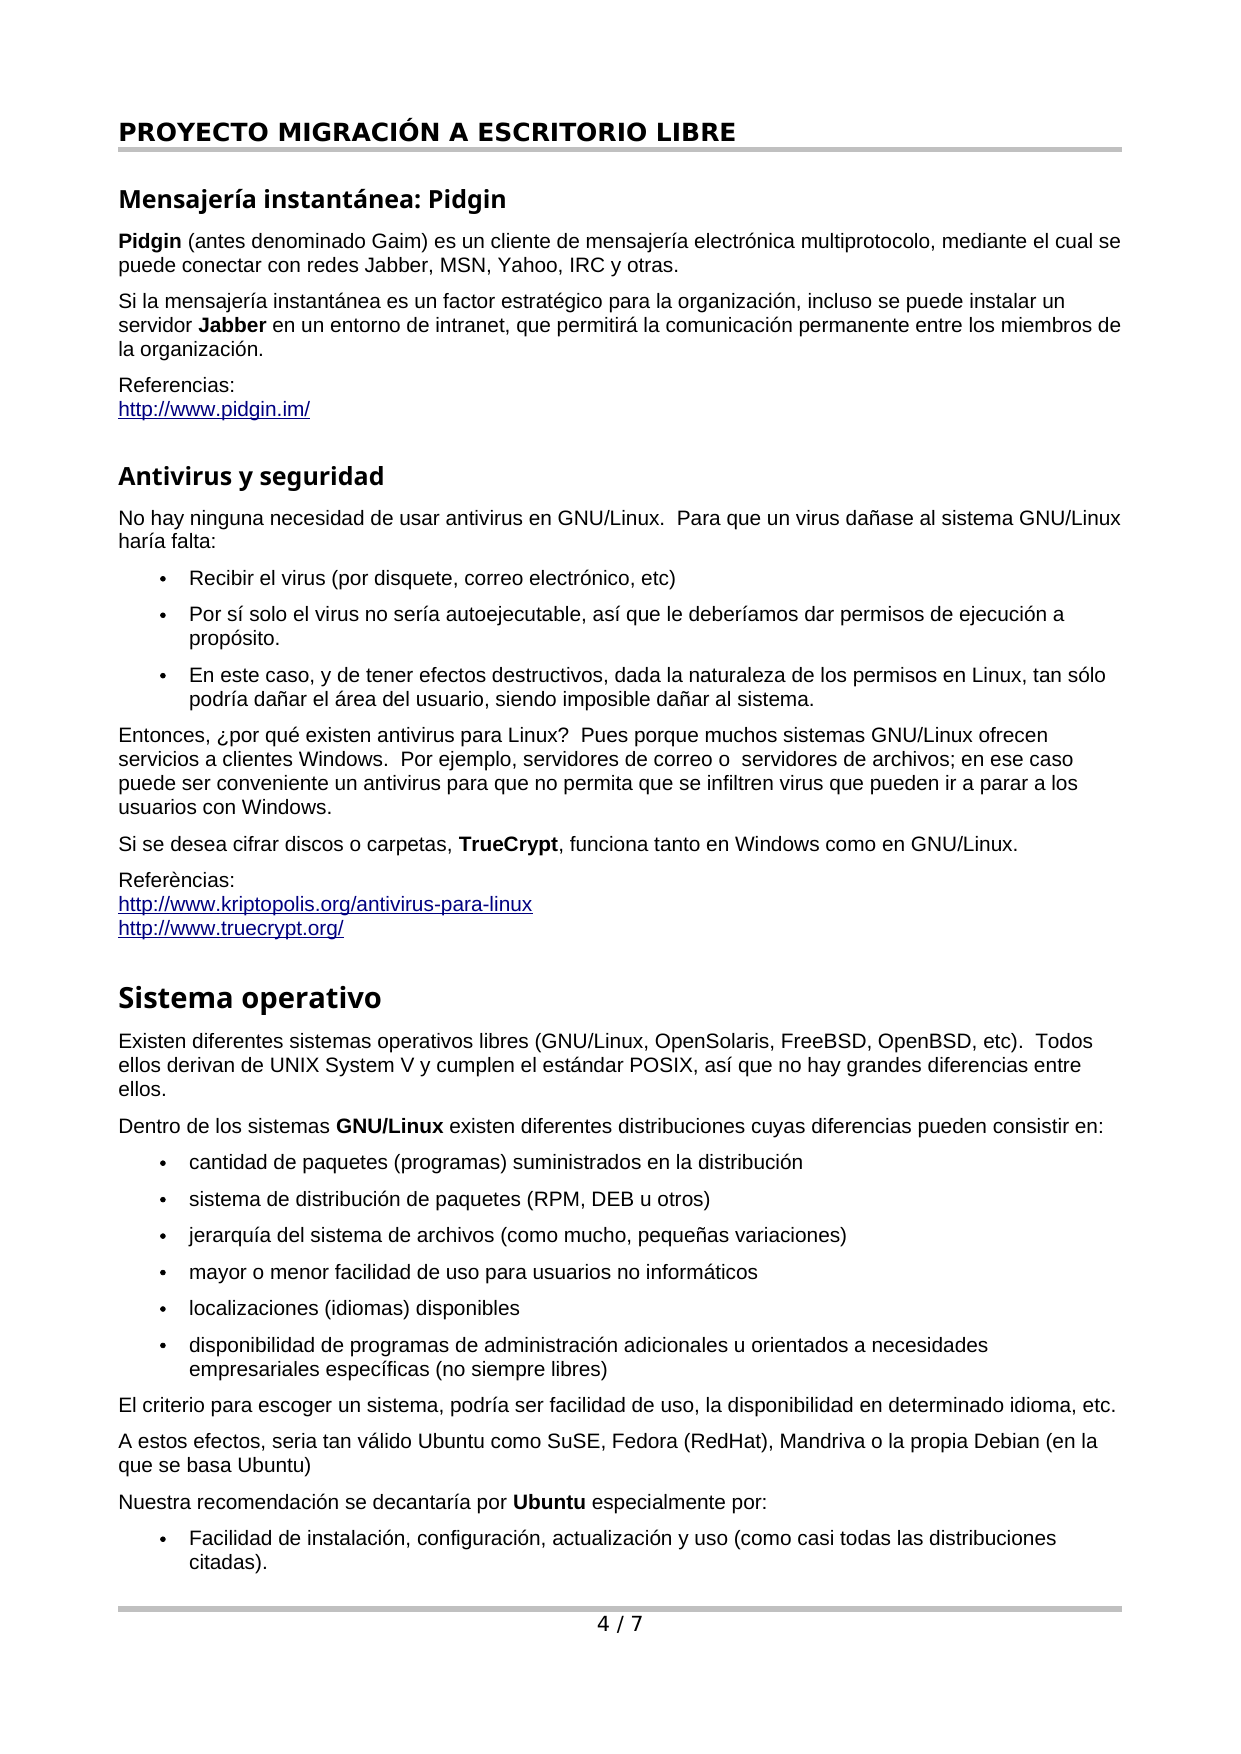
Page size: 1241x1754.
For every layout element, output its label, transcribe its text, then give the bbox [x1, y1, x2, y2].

list Recibir el virus (por disquete, correo electrónico, etc) [159, 566, 1122, 590]
text Si la mensajería instantánea es un factor estratégico para la organización, incluso se puede instalar un servidor Jabber en un entorno de intranet, que permitirá la comunicación permanente entre los miembros de la organización. [118, 289, 1122, 361]
text El criterio para escoger un sistema, podría ser facilidad de uso, la disponibilidad en determinado idioma, etc. [118, 1393, 1122, 1417]
list localizaciones (idiomas) disponibles [159, 1296, 1122, 1320]
list jerarquía del sistema de archivos (como mucho, pequeñas variaciones) [159, 1223, 1122, 1247]
list disponibilidad de programas de administración adicionales u orientados a necesidades empresariales específicas (no siempre libres) [159, 1332, 1122, 1380]
list Facilidad de instalación, configuración, actualización y uso (como casi todas las distribuciones citadas). [159, 1526, 1122, 1574]
list Por sí solo el virus no sería autoejecutable, así que le deberíamos dar permisos de ejecución a propósito. [159, 602, 1122, 650]
text No hay ninguna necesidad de usar antivirus en GNU/Linux. Para que un virus dañase al sistema GNU/Linux haría falta: [118, 505, 1122, 553]
text Entonces, ¿por qué existen antivirus para Linux? Pues porque muchos sistemas GNU/Linux ofrecen servicios a clientes Windows. Por ejemplo, servidores de correo o servidores de archivos; en ese caso puede ser conveniente un antivirus para que no permita que se infiltren virus que pueden ir a parar a los usuarios con Windows. [118, 723, 1122, 819]
list sistema de distribución de paquetes (RPM, DEB u otros) [159, 1187, 1122, 1211]
text Nuestra recomendación se decantaría por Ubuntu especialmente por: [118, 1490, 1122, 1514]
text Pidgin (antes denominado Gaim) es un cliente de mensajería electrónica multiprotocolo, mediante el cual se puede conectar con redes Jabber, MSN, Yahoo, IRC y otras. [118, 228, 1122, 276]
subtitle Mensajería instantánea: Pidgin [118, 182, 1122, 216]
subtitle Antivirus y seguridad [118, 459, 1122, 493]
text Existen diferentes sistemas operativos libres (GNU/Linux, OpenSolaris, FreeBSD, OpenBSD, etc). Todos ellos derivan de UNIX System V y cumplen el estándar POSIX, así que no hay grandes diferencias entre ellos. [118, 1029, 1122, 1101]
list cantidad de paquetes (programas) suministrados en la distribución [159, 1150, 1122, 1174]
text A estos efectos, seria tan válido Ubuntu como SuSE, Fedora (RedHat), Mandriva o la propia Debian (en la que se basa Ubuntu) [118, 1429, 1122, 1477]
text Referencias: http://www.pidgin.im/ [118, 373, 1122, 421]
text Si se desea cifrar discos o carpetas, TrueCrypt, funciona tanto en Windows como en GNU/Linux. [118, 831, 1122, 855]
list En este caso, y de tener efectos destructivos, dada la naturaleza de los permisos en Linux, tan sólo podría dañar el área del usuario, siendo imposible dañar al sistema. [159, 663, 1122, 711]
text Dentro de los sistemas GNU/Linux existen diferentes distribuciones cuyas diferencias pueden consistir en: [118, 1114, 1122, 1138]
list mayor o menor facilidad de uso para usuarios no informáticos [159, 1259, 1122, 1283]
subtitle Sistema operativo [118, 977, 1122, 1017]
text Referèncias: http://www.kriptopolis.org/antivirus-para-linux http://www.truecrypt.org/ [118, 868, 1122, 940]
